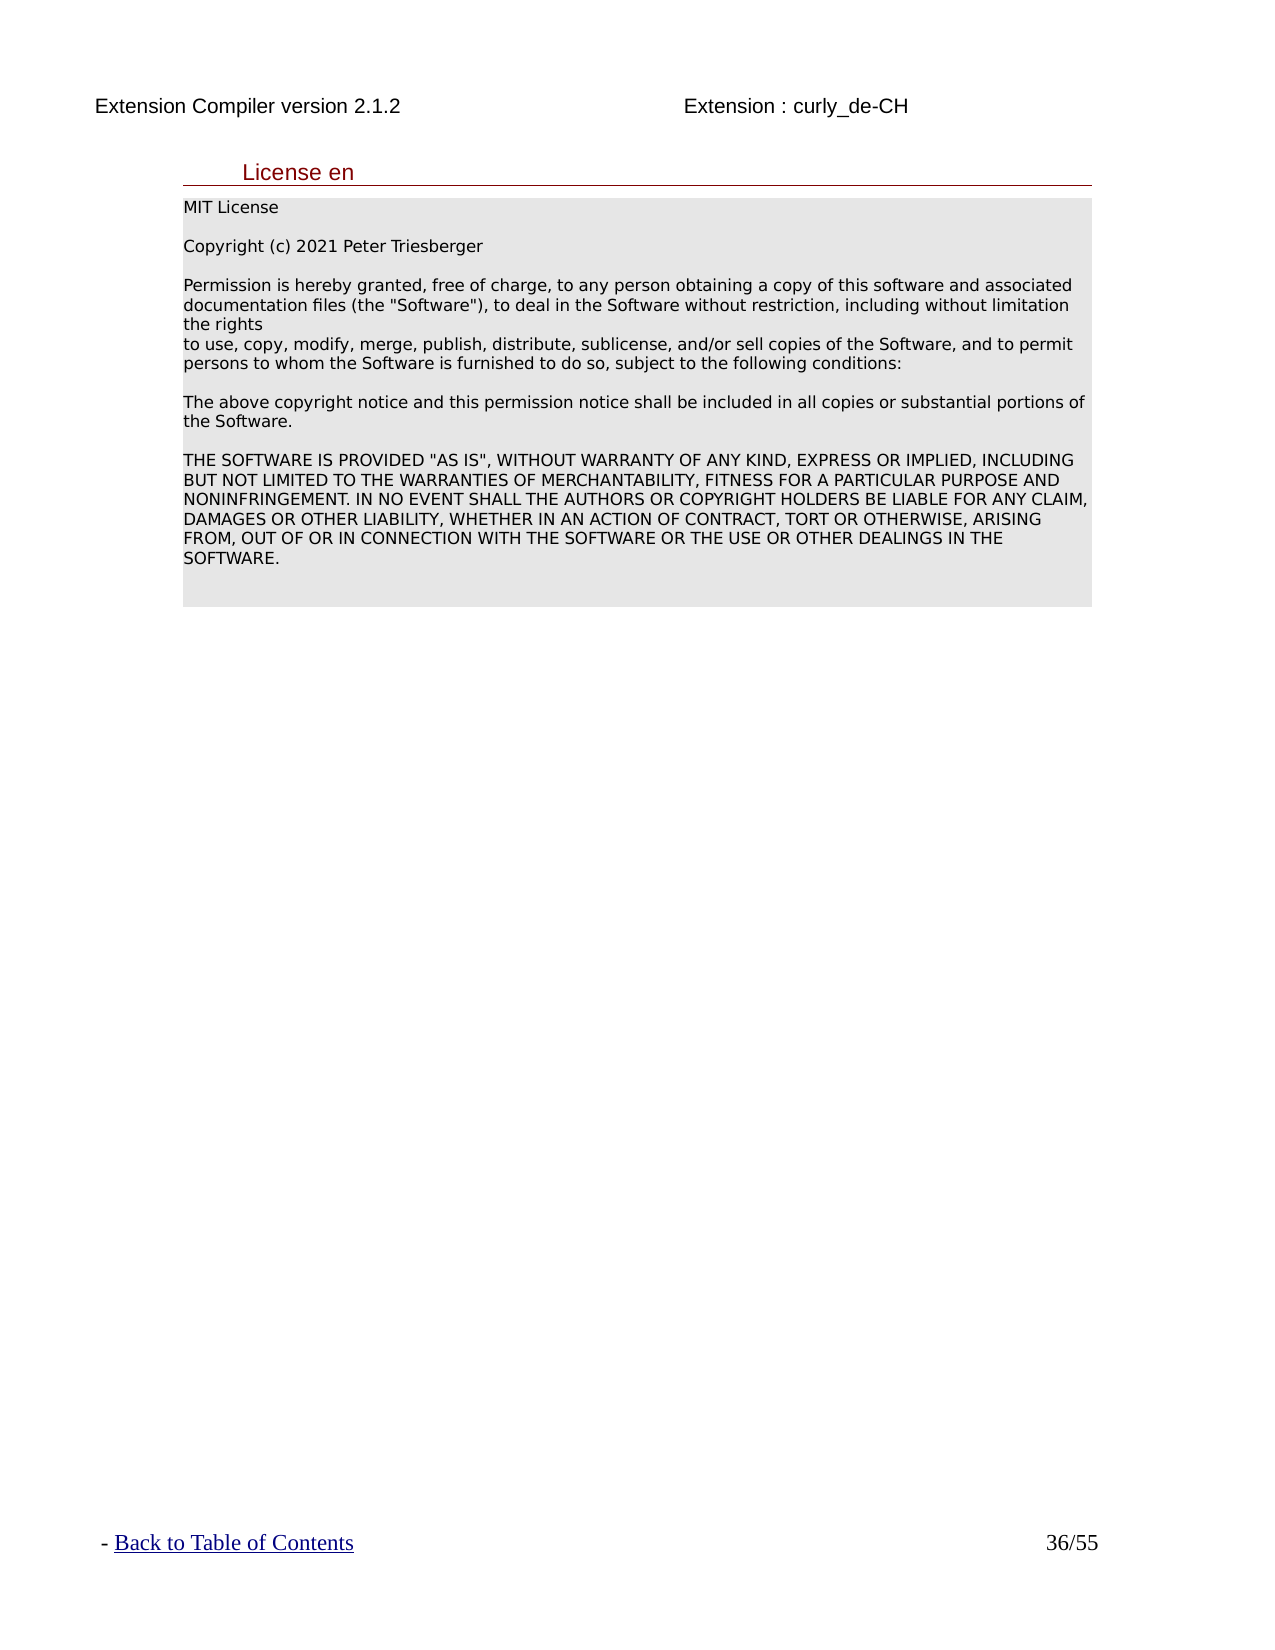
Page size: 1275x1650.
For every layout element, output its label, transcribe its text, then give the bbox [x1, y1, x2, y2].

text MIT License [183, 198, 1092, 218]
text License en [183, 159, 1092, 185]
text SOFTWARE. [183, 549, 1092, 568]
text The above copyright notice and this permission notice shall be included in all copies or substantial portions of the Software. [183, 393, 1092, 432]
text THE SOFTWARE IS PROVIDED "AS IS", WITHOUT WARRANTY OF ANY KIND, EXPRESS OR IMPLIED, INCLUDING BUT NOT LIMITED TO THE WARRANTIES OF MERCHANTABILITY, FITNESS FOR A PARTICULAR PURPOSE AND NONINFRINGEMENT. IN NO EVENT SHALL THE AUTHORS OR COPYRIGHT HOLDERS BE LIABLE FOR ANY CLAIM, DAMAGES OR OTHER LIABILITY, WHETHER IN AN ACTION OF CONTRACT, TORT OR OTHERWISE, ARISING FROM, OUT OF OR IN CONNECTION WITH THE SOFTWARE OR THE USE OR OTHER DEALINGS IN THE [183, 451, 1092, 549]
text Copyright (c) 2021 Peter Triesberger [183, 237, 1092, 257]
text Permission is hereby granted, free of charge, to any person obtaining a copy of this software and associated documentation files (the "Software"), to deal in the Software without restriction, including without limitation the rights [183, 276, 1092, 334]
text to use, copy, modify, merge, publish, distribute, sublicense, and/or sell copies of the Software, and to permit persons to whom the Software is furnished to do so, subject to the following conditions: [183, 334, 1092, 373]
